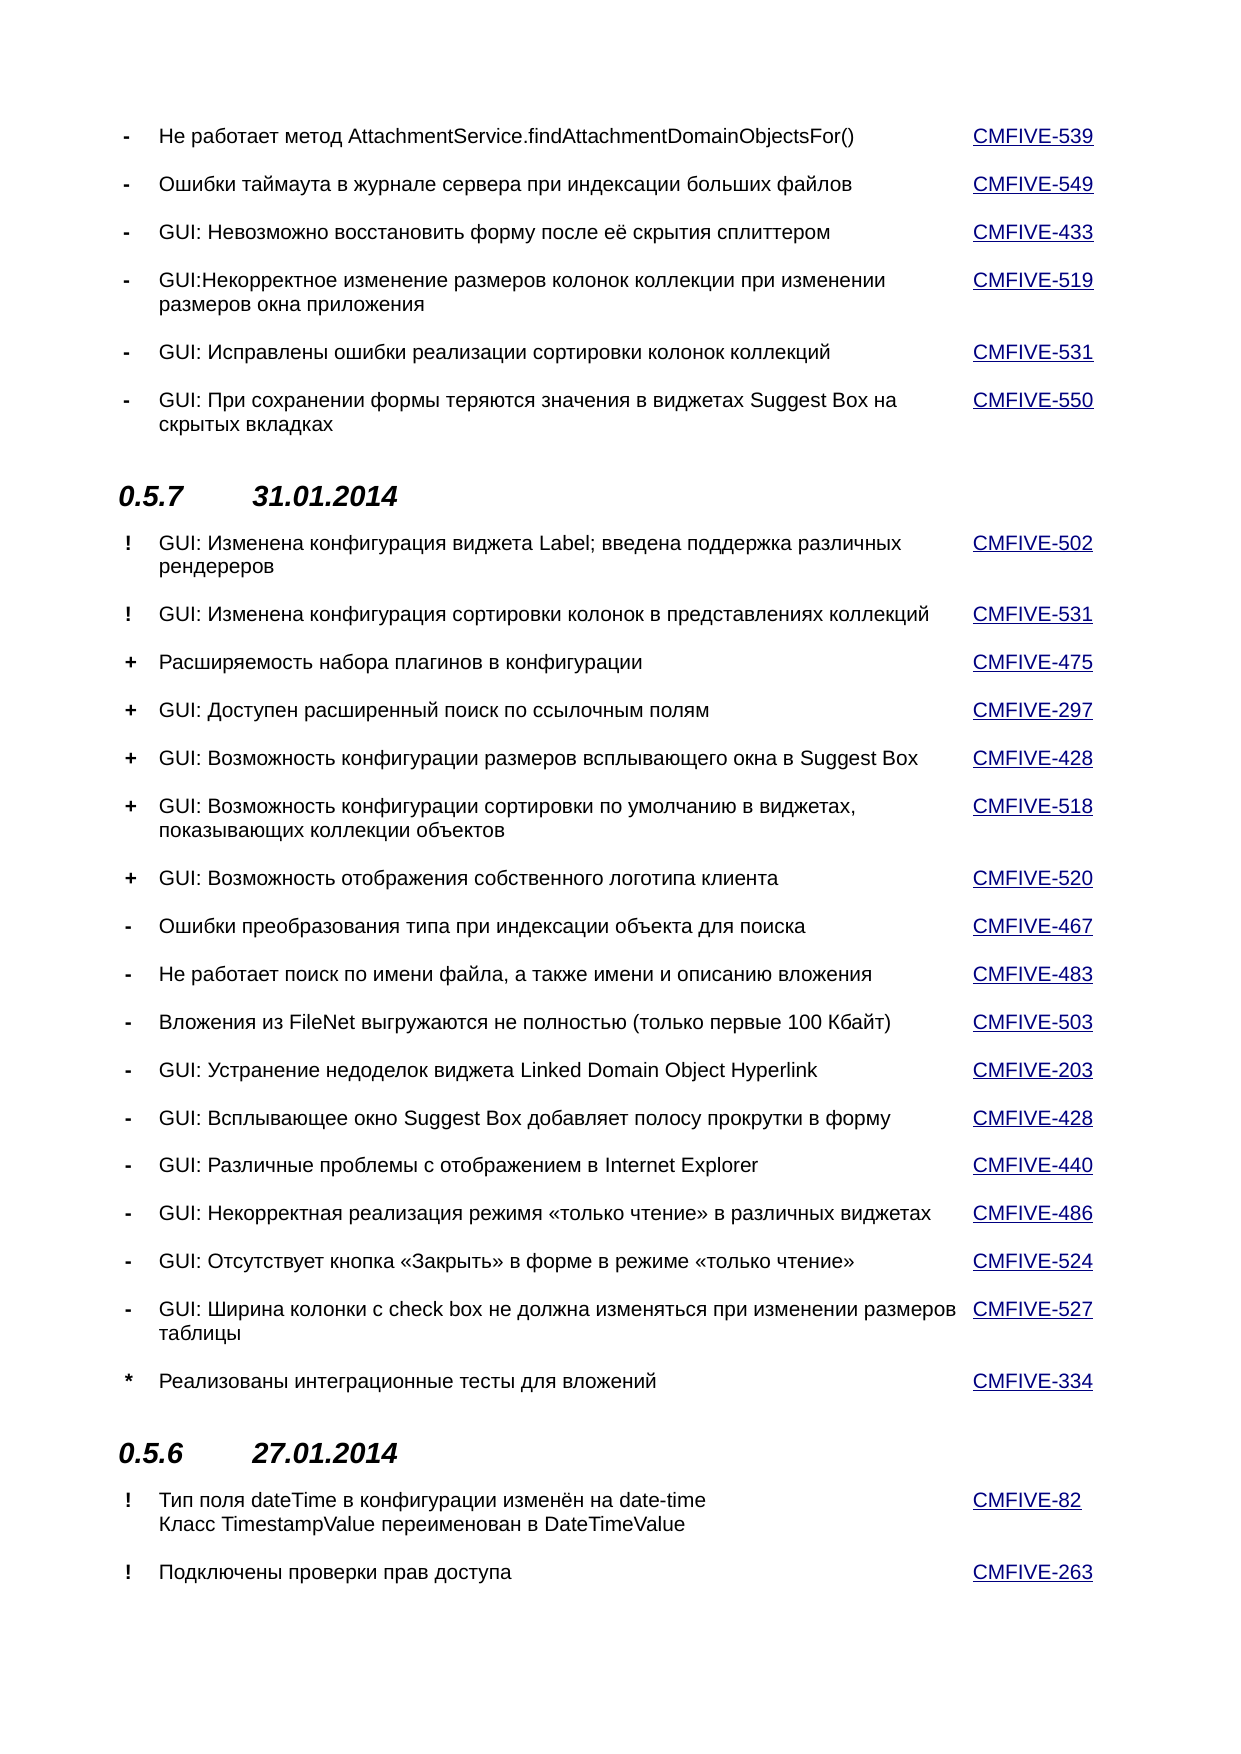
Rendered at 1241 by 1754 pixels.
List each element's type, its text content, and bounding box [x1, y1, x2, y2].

table_cell - [117, 262, 153, 334]
table_header GUI: Изменена конфигурация виджета Label; введена поддержка различных рендереров [153, 525, 967, 596]
table_cell Подключены проверки прав доступа [153, 1554, 967, 1602]
table_cell CMFIVE-550 [967, 382, 1123, 453]
table_cell - [117, 382, 153, 453]
table_cell GUI: Изменена конфигурация сортировки колонок в представлениях коллекций [153, 596, 967, 644]
table_cell + [119, 860, 153, 908]
table_cell CMFIVE-203 [967, 1052, 1123, 1099]
table_cell - [119, 956, 153, 1004]
table_cell - [117, 166, 153, 214]
table_cell GUI: Невозможно восстановить форму после её скрытия сплиттером [153, 214, 967, 262]
table_cell ! [119, 1554, 153, 1602]
table_cell CMFIVE-539 [967, 118, 1123, 166]
table_cell - [119, 1243, 153, 1291]
table_cell CMFIVE-428 [967, 1100, 1123, 1147]
table_cell GUI: Возможность отображения собственного логотипа клиента [153, 860, 967, 908]
table_header CMFIVE-82 [967, 1482, 1123, 1554]
table_cell CMFIVE-518 [967, 788, 1123, 860]
table_cell Расширяемость набора плагинов в конфигурации [153, 644, 967, 692]
table_cell - [119, 1291, 153, 1363]
table_cell Ошибки преобразования типа при индексации объекта для поиска [153, 908, 967, 956]
table_cell CMFIVE-263 [967, 1554, 1123, 1602]
table_cell GUI:Некорректное изменение размеров колонок коллекции при изменении размеров окна приложения [153, 262, 967, 334]
table_cell GUI: Доступен расширенный поиск по ссылочным полям [153, 692, 967, 740]
table_header CMFIVE-502 [967, 525, 1123, 596]
table_cell + [119, 740, 153, 788]
table_cell ! [119, 596, 153, 644]
table_cell CMFIVE-549 [967, 166, 1123, 214]
table_cell GUI: При сохранении формы теряются значения в виджетах Suggest Box на скрытых вкладках [153, 382, 967, 453]
table_header ! [119, 1482, 153, 1554]
subtitle 0.5.7 31.01.2014 [118, 478, 1122, 512]
table_cell + [119, 788, 153, 860]
table_cell - [119, 1100, 153, 1147]
table_cell GUI: Исправлены ошибки реализации сортировки колонок коллекций [153, 334, 967, 382]
table_cell - [117, 118, 153, 166]
table_cell - [119, 1004, 153, 1052]
table_cell CMFIVE-297 [967, 692, 1123, 740]
table_cell CMFIVE-527 [967, 1291, 1123, 1363]
table_cell GUI: Ширина колонки с check box не должна изменяться при изменении размеров таблицы [153, 1291, 967, 1363]
table_cell GUI: Возможность конфигурации сортировки по умолчанию в виджетах, показывающих коллекции объектов [153, 788, 967, 860]
table_cell CMFIVE-467 [967, 908, 1123, 956]
table_cell GUI: Отсутствует кнопка «Закрыть» в форме в режиме «только чтение» [153, 1243, 967, 1291]
table_cell Не работает метод AttachmentService.findAttachmentDomainObjectsFor() [153, 118, 967, 166]
table_cell - [119, 908, 153, 956]
subtitle 0.5.6 27.01.2014 [118, 1436, 1122, 1469]
table_cell - [119, 1195, 153, 1243]
table_cell CMFIVE-531 [967, 596, 1123, 644]
table_cell GUI: Различные проблемы с отображением в Internet Explorer [153, 1148, 967, 1195]
table_cell * [119, 1363, 153, 1411]
table_cell - [119, 1052, 153, 1099]
table_cell CMFIVE-503 [967, 1004, 1123, 1052]
table_cell GUI: Некорректная реализация режимя «только чтение» в различных виджетах [153, 1195, 967, 1243]
table_cell - [117, 334, 153, 382]
table_cell Не работает поиск по имени файла, а также имени и описанию вложения [153, 956, 967, 1004]
table_cell - [117, 214, 153, 262]
table_cell CMFIVE-531 [967, 334, 1123, 382]
table_cell - [119, 1148, 153, 1195]
table_cell GUI: Устранение недоделок виджета Linked Domain Object Hyperlink [153, 1052, 967, 1099]
table_cell CMFIVE-433 [967, 214, 1123, 262]
table_cell CMFIVE-520 [967, 860, 1123, 908]
table_cell + [119, 644, 153, 692]
table_header ! [119, 525, 153, 596]
table_cell GUI: Всплывающее окно Suggest Box добавляет полосу прокрутки в форму [153, 1100, 967, 1147]
table_cell + [119, 692, 153, 740]
table_cell Вложения из FileNet выгружаются не полностью (только первые 100 Кбайт) [153, 1004, 967, 1052]
table_cell CMFIVE-475 [967, 644, 1123, 692]
table_cell Реализованы интеграционные тесты для вложений [153, 1363, 967, 1411]
table_cell CMFIVE-524 [967, 1243, 1123, 1291]
table_cell CMFIVE-334 [967, 1363, 1123, 1411]
table_cell GUI: Возможность конфигурации размеров всплывающего окна в Suggest Box [153, 740, 967, 788]
table_cell CMFIVE-486 [967, 1195, 1123, 1243]
table_cell CMFIVE-428 [967, 740, 1123, 788]
table_cell CMFIVE-519 [967, 262, 1123, 334]
table_header Тип поля dateTime в конфигурации изменён на date-time Класс TimestampValue переименован в DateTimeValue [153, 1482, 967, 1554]
table_cell Ошибки таймаута в журнале сервера при индексации больших файлов [153, 166, 967, 214]
table_cell CMFIVE-440 [967, 1148, 1123, 1195]
table_cell CMFIVE-483 [967, 956, 1123, 1004]
